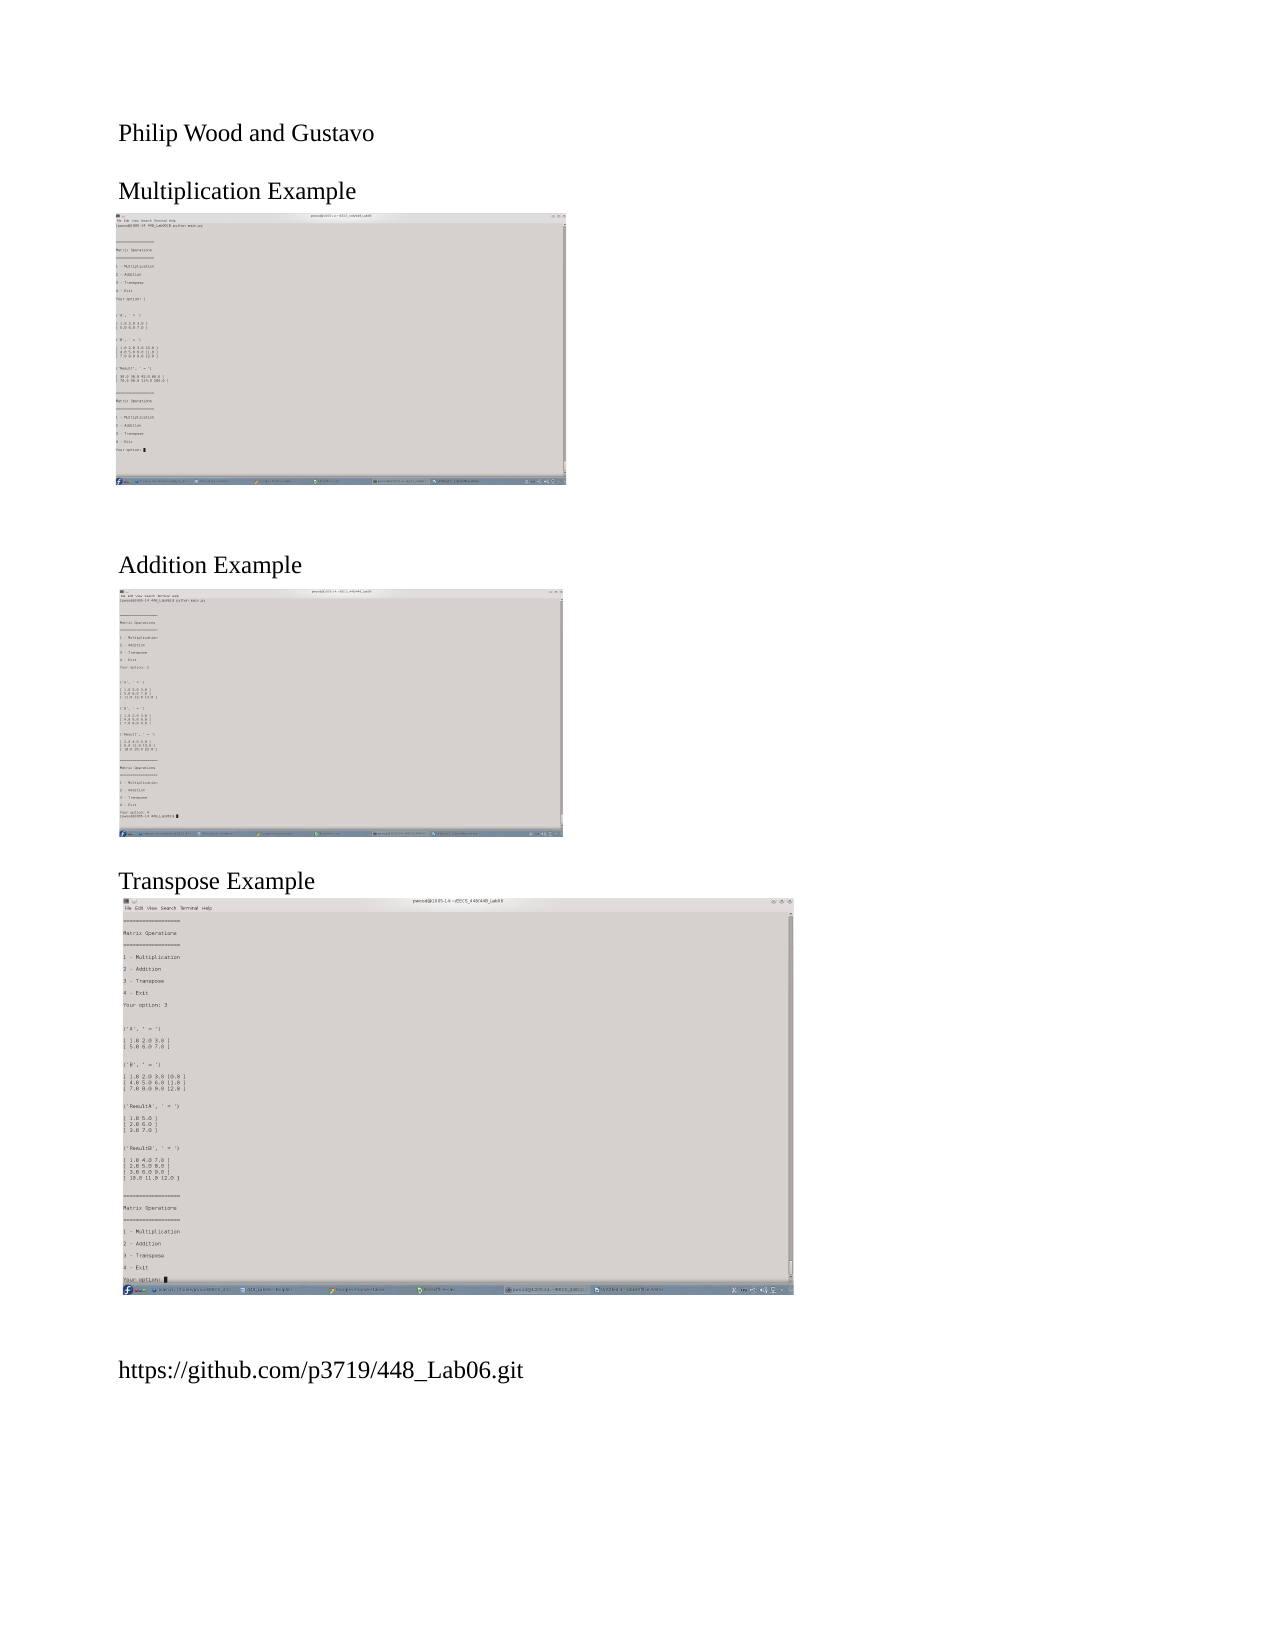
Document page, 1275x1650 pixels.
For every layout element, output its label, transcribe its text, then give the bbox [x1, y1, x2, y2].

text https://github.com/p3719/448_Lab06.git [118, 1355, 1157, 1384]
picture [122, 898, 794, 1295]
text Addition Example [118, 550, 1157, 579]
text Multiplication Example [118, 176, 1157, 205]
text Transpose Example [118, 866, 1157, 895]
picture [119, 589, 563, 837]
picture [115, 213, 567, 485]
